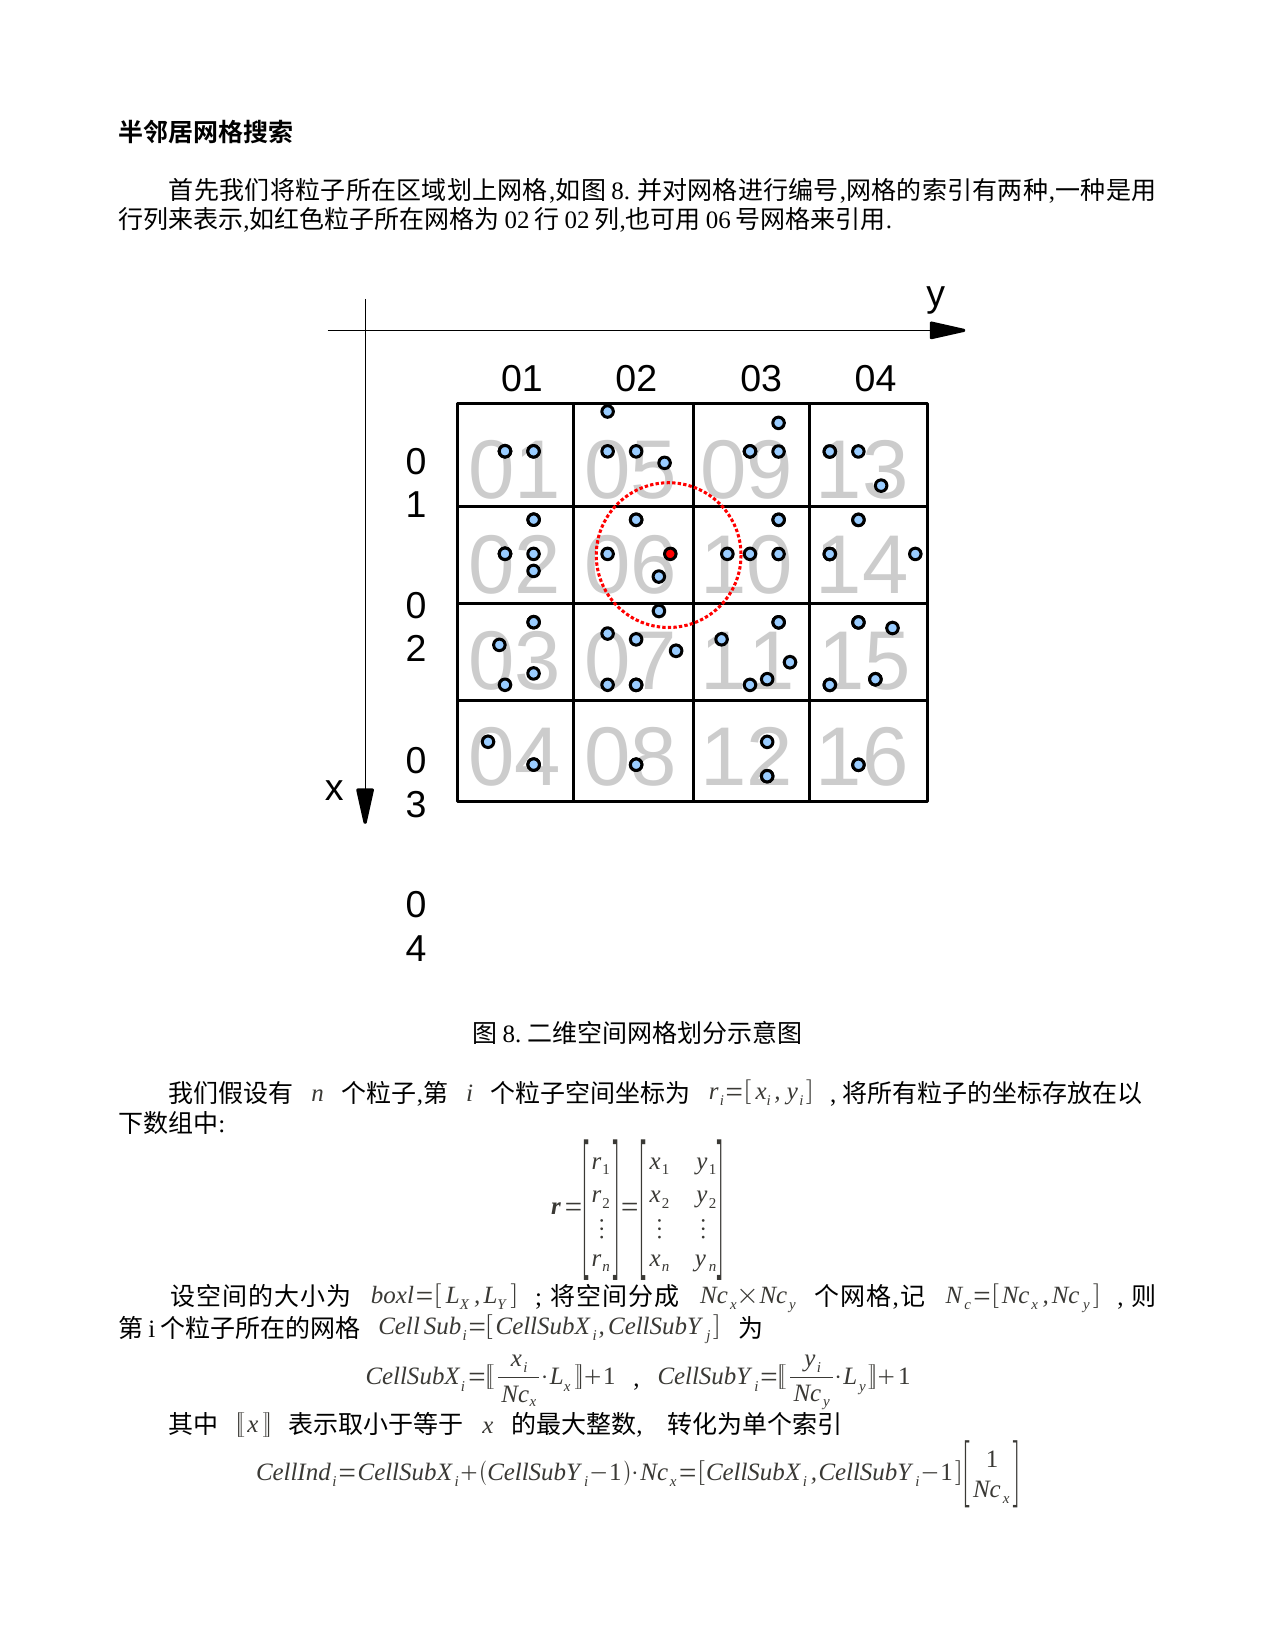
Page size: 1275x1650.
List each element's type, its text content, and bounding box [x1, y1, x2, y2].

text , [118, 1344, 1157, 1411]
text 半邻居网格搜索 [118, 118, 1157, 147]
text 其中表示取小于等于的最大整数, 转化为单个索引 [118, 1411, 1157, 1440]
text 设空间的大小为; 将空间分成个网格,记, 则第i个粒子所在的网格为 [118, 1281, 1157, 1344]
text 图8. 二维空间网格划分示意图 [118, 1019, 1157, 1049]
text 我们假设有个粒子,第个粒子空间坐标为, 将所有粒子的坐标存放在以下数组中: [118, 1078, 1157, 1138]
text 首先我们将粒子所在区域划上网格,如图8. 并对网格进行编号,网格的索引有两种,一种是用行列来表示,如红色粒子所在网格为02行02列,也可用06号网格来引用. [118, 176, 1157, 234]
